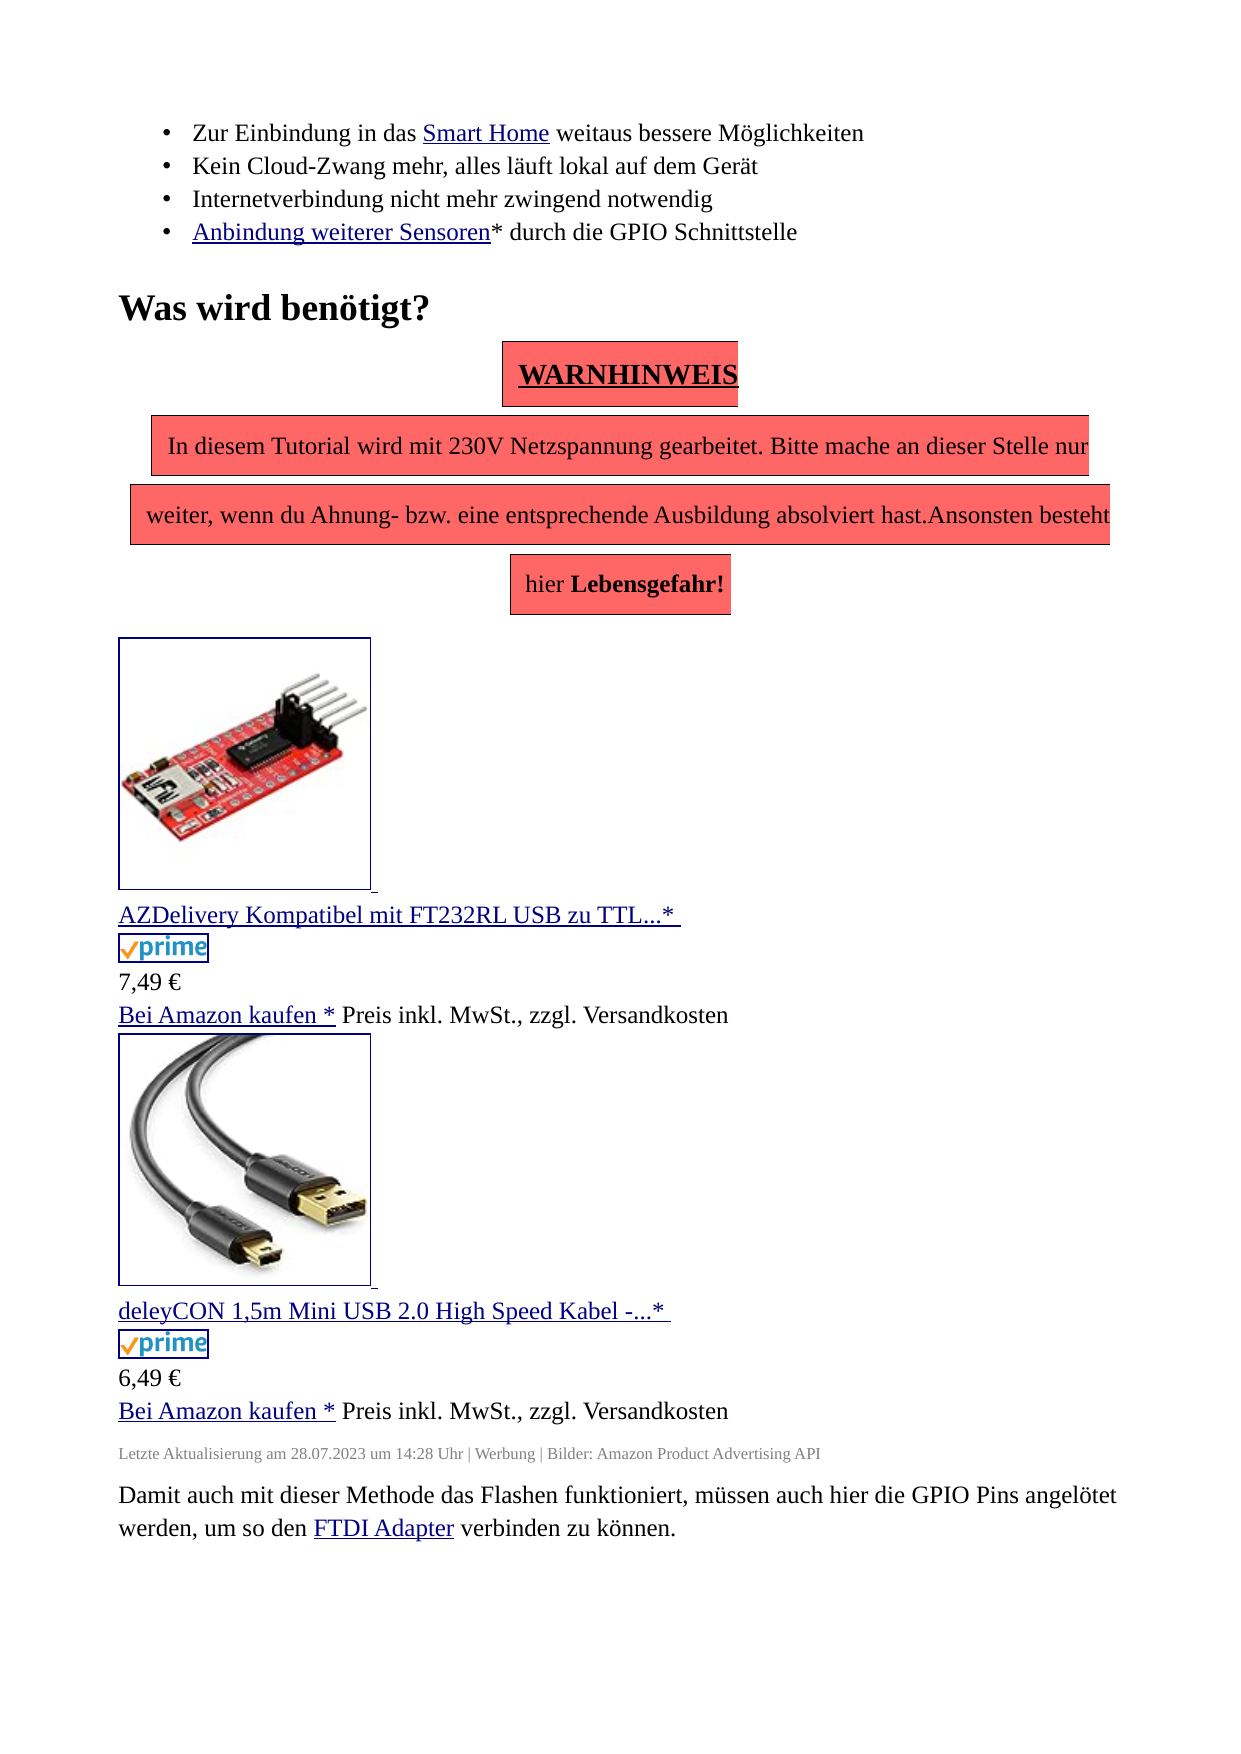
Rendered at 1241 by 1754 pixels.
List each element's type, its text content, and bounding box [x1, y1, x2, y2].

text WARNHINWEIS In diesem Tutorial wird mit 230V Netzspannung gearbeitet. Bitte mache an dieser Stelle nur weiter, wenn du Ahnung- bzw. eine entsprechende Ausbildung absolviert hast.Ansonsten besteht hier Lebensgefahr! [118, 341, 1122, 614]
text Bei Amazon kaufen * Preis inkl. MwSt., zzgl. Versandkosten [118, 1396, 1122, 1425]
text Letzte Aktualisierung am 28.07.2023 um 14:28 Uhr | Werbung | Bilder: Amazon Product Advertising API [118, 1443, 1122, 1463]
picture [120, 1035, 370, 1285]
text Bei Amazon kaufen * Preis inkl. MwSt., zzgl. Versandkosten [118, 1000, 1122, 1029]
list Kein Cloud-Zwang mehr, alles läuft lokal auf dem Gerät [162, 151, 1122, 180]
text Damit auch mit dieser Methode das Flashen funktioniert, müssen auch hier die GPIO Pins angelötet werden, um so den FTDI Adapter verbinden zu können. [118, 1480, 1122, 1542]
subtitle Was wird benötigt? [118, 286, 1122, 329]
text 6,49 € [118, 1363, 1122, 1392]
picture [120, 639, 370, 889]
text deleyCON 1,5m Mini USB 2.0 High Speed Kabel -...* [118, 1296, 1122, 1325]
text AZDelivery Kompatibel mit FT232RL USB zu TTL...* [118, 900, 1122, 929]
list Anbindung weiterer Sensoren* durch die GPIO Schnittstelle [162, 217, 1122, 246]
text 7,49 € [118, 967, 1122, 996]
list Internetverbindung nicht mehr zwingend notwendig [162, 184, 1122, 213]
list Zur Einbindung in das Smart Home weitaus bessere Möglichkeiten [162, 118, 1122, 147]
